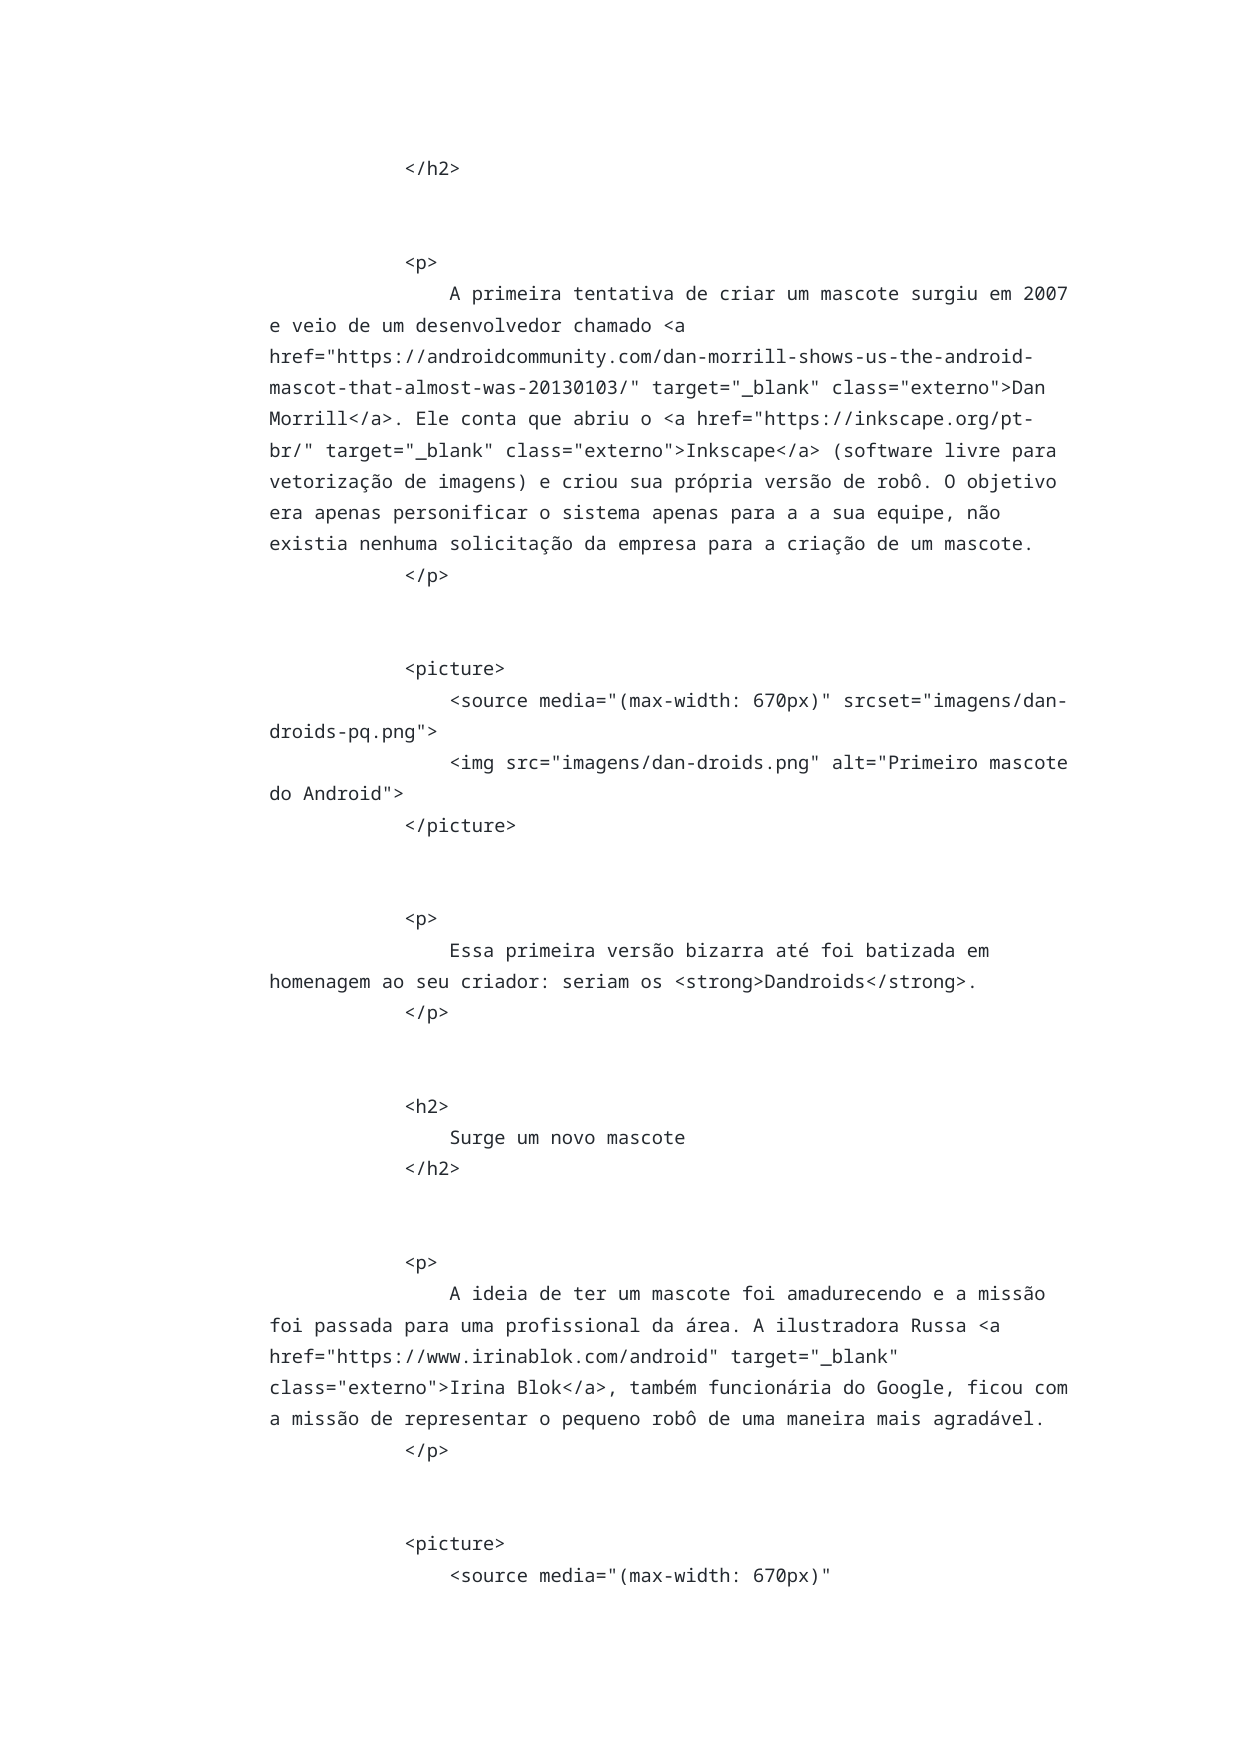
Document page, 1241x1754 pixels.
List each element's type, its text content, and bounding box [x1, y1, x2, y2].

table_cell [254, 1181, 1090, 1244]
table_cell [254, 1025, 1090, 1087]
table_cell <img src="imagens/dan-droids.png" alt="Primeiro mascote do Android"> [254, 744, 1090, 806]
table_cell [150, 588, 253, 650]
table_cell <picture> [254, 1525, 1090, 1556]
table_cell </h2> [254, 1150, 1090, 1181]
table_cell [150, 1463, 253, 1525]
table_cell [150, 994, 253, 1025]
table_cell </h2> [254, 150, 1090, 181]
table_cell </p> [254, 556, 1090, 587]
table_cell [150, 900, 253, 931]
table_cell [150, 1150, 253, 1181]
table_cell [150, 1275, 253, 1431]
table_cell [150, 1525, 253, 1556]
table_cell [254, 838, 1090, 900]
table_cell [254, 588, 1090, 650]
table_cell [150, 556, 253, 587]
table_cell [150, 275, 253, 556]
table_cell [150, 838, 253, 900]
table_cell [150, 1025, 253, 1087]
table_cell [150, 150, 253, 181]
table_cell Essa primeira versão bizarra até foi batizada em homenagem ao seu criador: seriam os <strong>Dandroids</strong>. [254, 931, 1090, 994]
table_cell [150, 1088, 253, 1119]
table_cell </p> [254, 994, 1090, 1025]
table_cell [254, 181, 1090, 244]
table_cell Surge um novo mascote [254, 1119, 1090, 1150]
table_cell </picture> [254, 806, 1090, 837]
table_cell </p> [254, 1431, 1090, 1462]
table_cell [150, 1244, 253, 1275]
table_cell <source media="(max-width: 670px)" [254, 1556, 1090, 1587]
table_cell [150, 931, 253, 994]
table_cell <source media="(max-width: 670px)" srcset="imagens/dan-droids-pq.png"> [254, 681, 1090, 744]
table_cell [150, 744, 253, 806]
table_cell [150, 244, 253, 275]
table_cell [150, 1119, 253, 1150]
table_cell A primeira tentativa de criar um mascote surgiu em 2007 e veio de um desenvolvedor chamado <a href="https://androidcommunity.com/dan-morrill-shows-us-the-android-mascot-that-almost-was-20130103/" target="_blank" class="externo">Dan Morrill</a>. Ele conta que abriu o <a href="https://inkscape.org/pt-br/" target="_blank" class="externo">Inkscape</a> (software livre para vetorização de imagens) e criou sua própria versão de robô. O objetivo era apenas personificar o sistema apenas para a a sua equipe, não existia nenhuma solicitação da empresa para a criação de um mascote. [254, 275, 1090, 556]
table_cell [150, 1431, 253, 1462]
table_cell <p> [254, 1244, 1090, 1275]
table_cell A ideia de ter um mascote foi amadurecendo e a missão foi passada para uma profissional da área. A ilustradora Russa <a href="https://www.irinablok.com/android" target="_blank" class="externo">Irina Blok</a>, também funcionária do Google, ficou com a missão de representar o pequeno robô de uma maneira mais agradável. [254, 1275, 1090, 1431]
table_cell [150, 650, 253, 681]
table_cell [150, 181, 253, 244]
table_cell [254, 1463, 1090, 1525]
table_cell [150, 806, 253, 837]
table_cell <picture> [254, 650, 1090, 681]
table_cell [150, 1181, 253, 1244]
table_cell [150, 1556, 253, 1587]
table_cell <p> [254, 900, 1090, 931]
table_cell [150, 681, 253, 744]
table_cell <p> [254, 244, 1090, 275]
table_cell <h2> [254, 1088, 1090, 1119]
